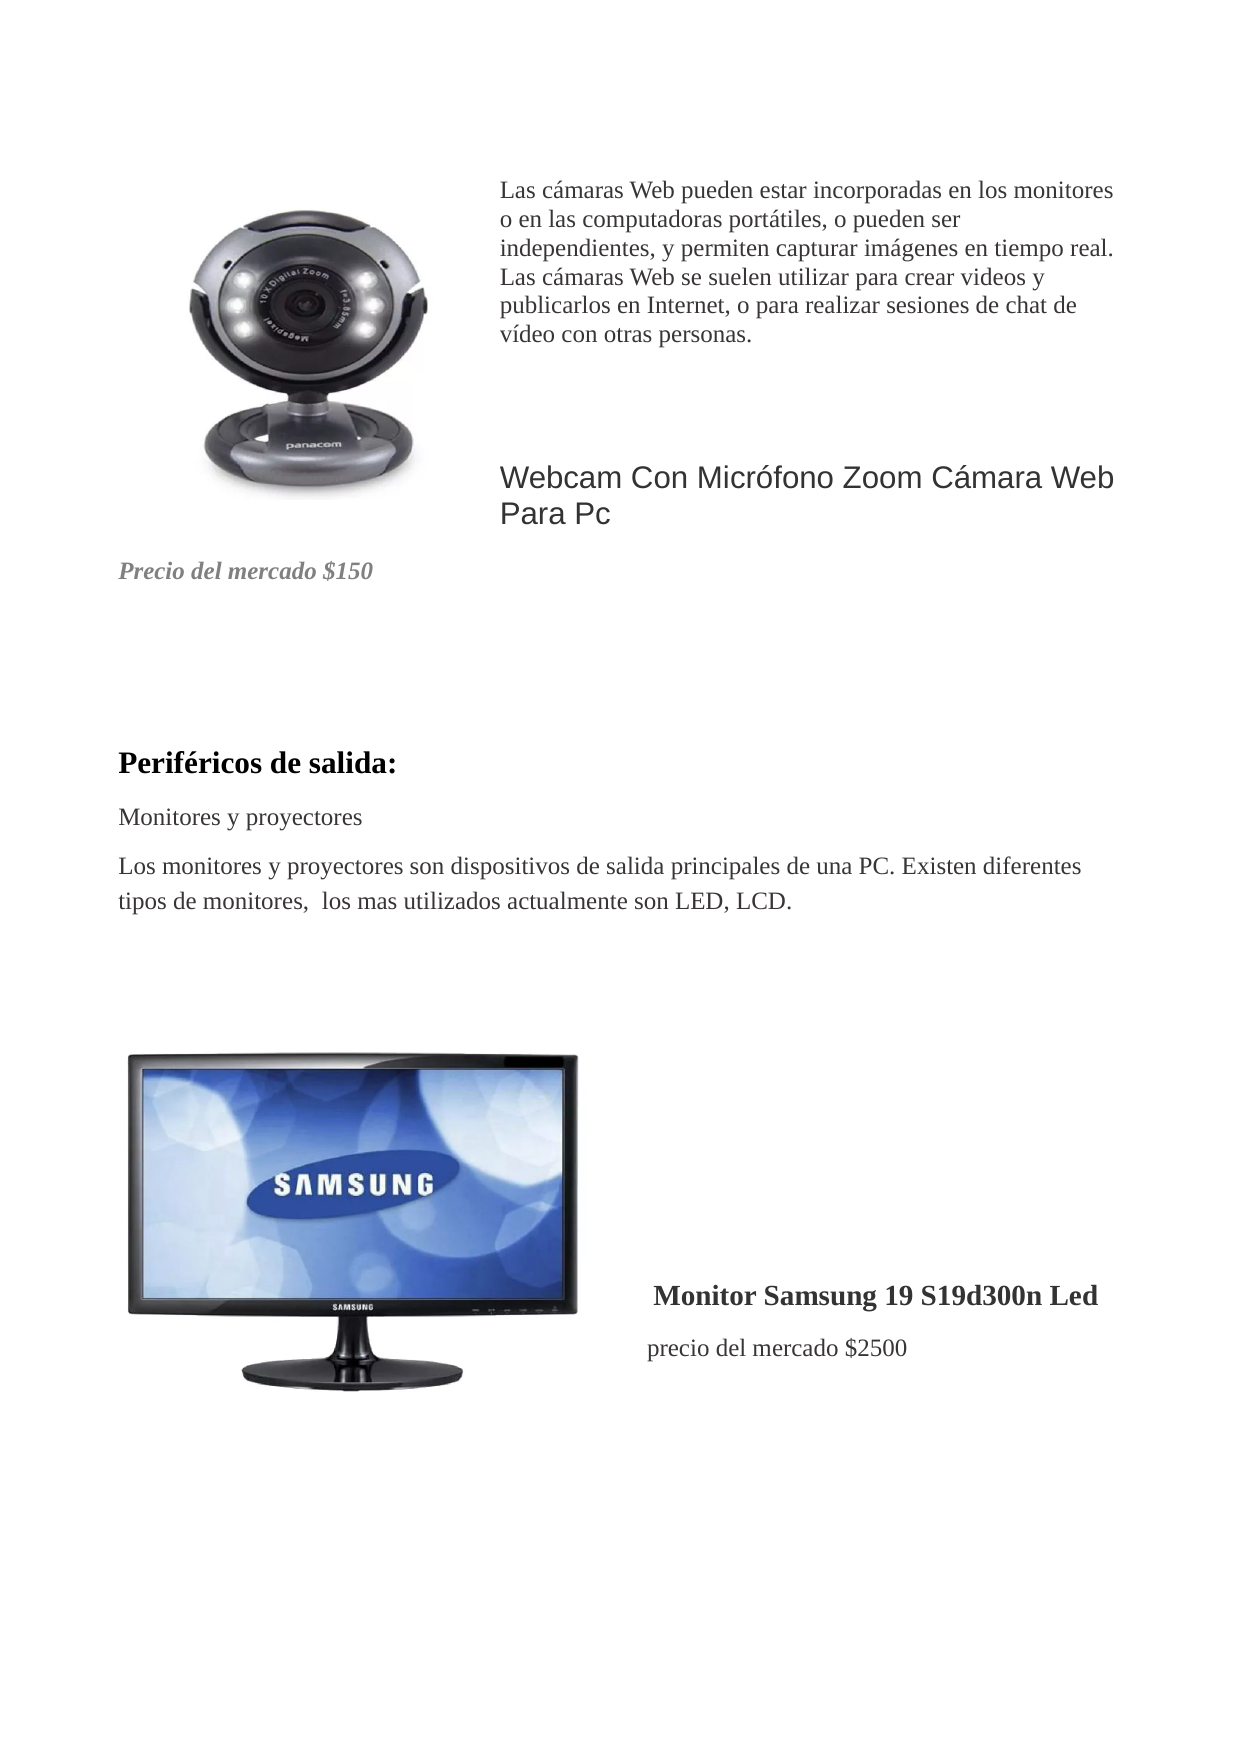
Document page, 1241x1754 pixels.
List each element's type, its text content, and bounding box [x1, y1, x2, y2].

text Las cámaras Web pueden estar incorporadas en los monitores o en las computadoras portátiles, o pueden ser independientes, y permiten capturar imágenes en tiempo real. Las cámaras Web se suelen utilizar para crear videos y publicarlos en Internet, o para realizar sesiones de chat de vídeo con otras personas. [118, 176, 1122, 348]
text Monitores y proyectores [118, 802, 1122, 831]
picture [66, 925, 647, 1491]
subtitle Precio del mercado $150 [118, 556, 1122, 585]
text Los monitores y proyectores son dispositivos de salida principales de una PC. Existen diferentes tipos de monitores, los mas utilizados actualmente son LED, LCD. [118, 851, 1122, 915]
text Monitor Samsung 19 S19d300n Led [647, 1278, 1122, 1312]
text Periféricos de salida: [118, 745, 1122, 781]
text precio del mercado $2500 [647, 1333, 1122, 1362]
subtitle Webcam Con Micrófono Zoom Cámara Web Para Pc [118, 459, 1122, 531]
picture [120, 197, 500, 500]
